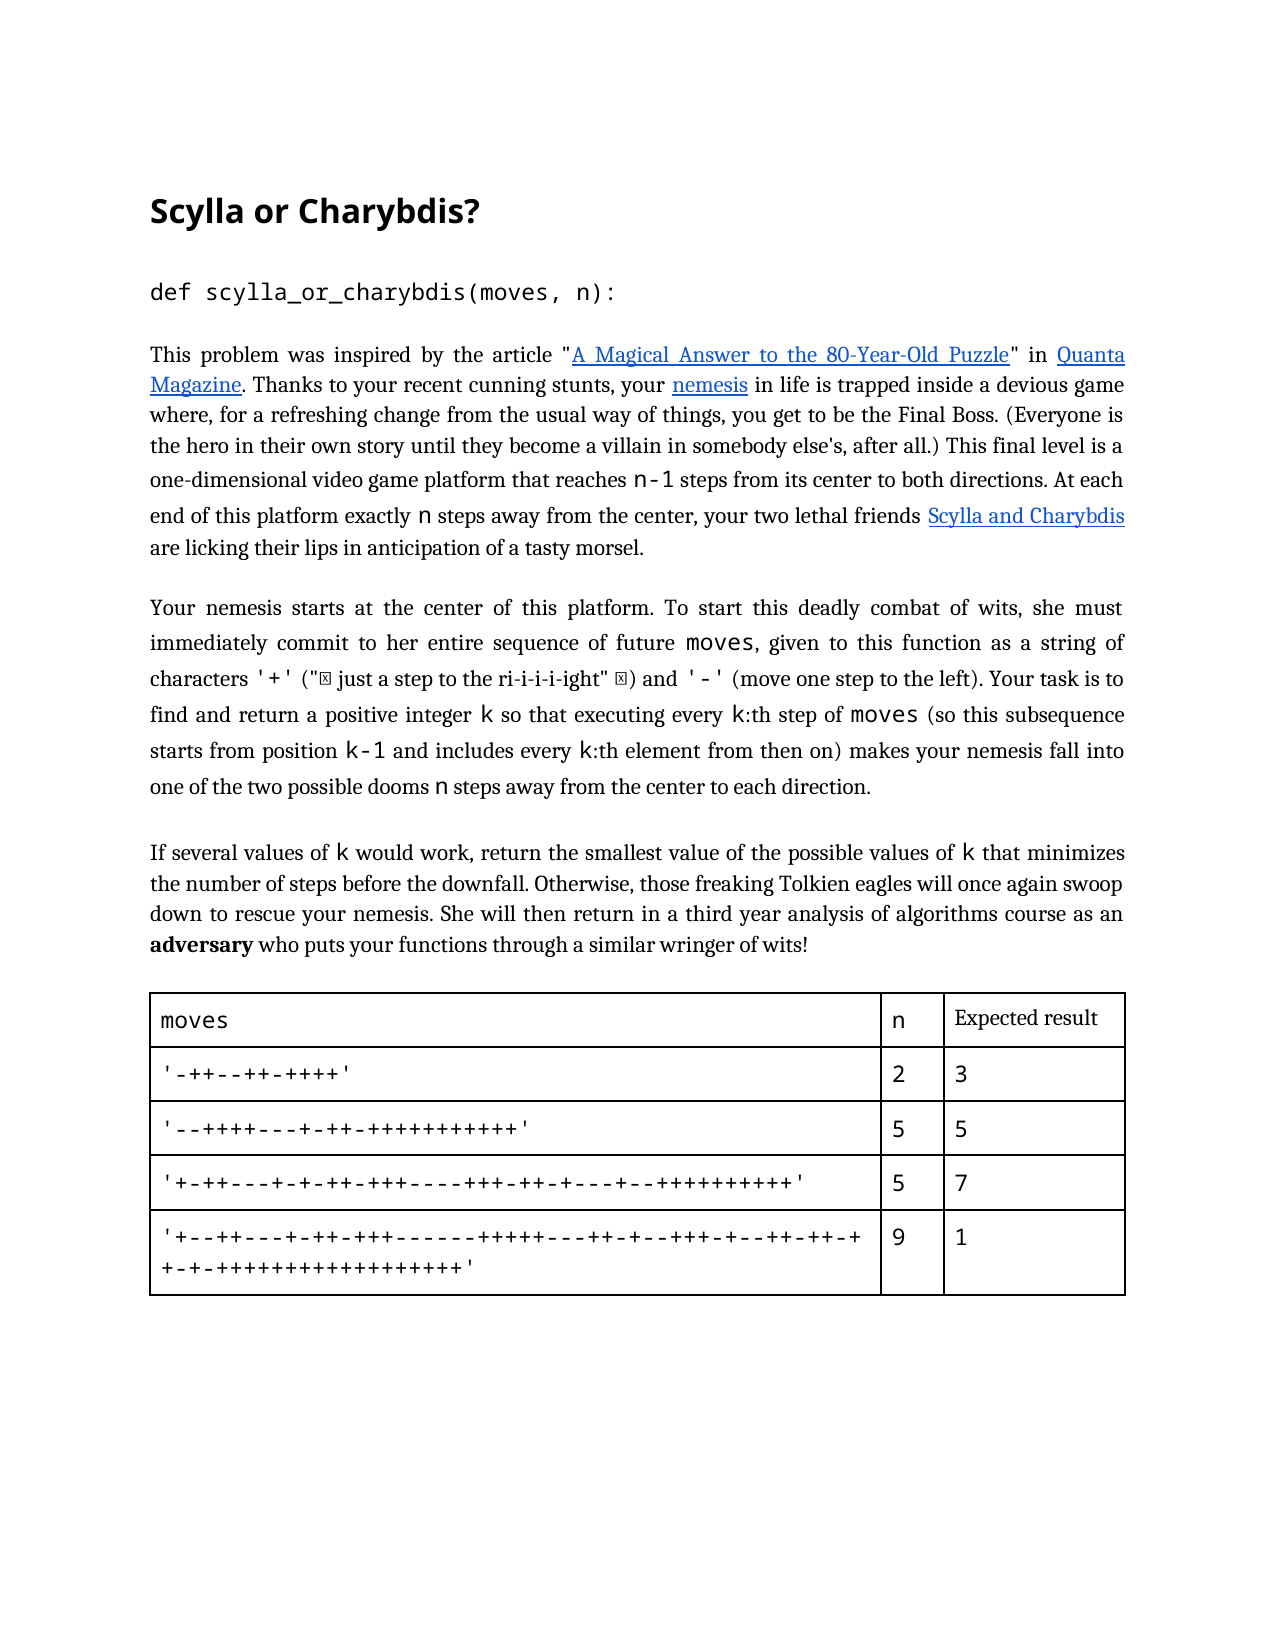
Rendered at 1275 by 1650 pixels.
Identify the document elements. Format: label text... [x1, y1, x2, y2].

table_cell 5 [882, 1102, 943, 1154]
table_cell 7 [945, 1156, 1124, 1208]
text Your nemesis starts at the center of this platform. To start this deadly combat of wits, she must immediately commit to her entire sequence of future moves, given to this function as a string of characters '+' ("🎶 just a step to the ri-i-i-i-ight" 🎶) and '-' (move one step to the left). Your task is to find and return a positive integer k so that executing every k:th step of moves (so this subsequence starts from position k-1 and includes every k:th element from then on) makes your nemesis fall into one of the two possible dooms n steps away from the center to each direction. [150, 595, 1125, 801]
table_cell 5 [882, 1156, 943, 1208]
text This problem was inspired by the article "A Magical Answer to the 80-Year-Old Puzzle" in Quanta Magazine. Thanks to your recent cunning stunts, your nemesis in life is trapped inside a devious game where, for a refreshing change from the usual way of things, you get to be the Final Boss. (Everyone is the hero in their own story until they become a villain in somebody else's, after all.) This final level is a one-dimensional video game platform that reaches n-1 steps from its center to both directions. At each end of this platform exactly n steps away from the center, your two lethal friends Scylla and Charybdis are licking their lips in anticipation of a tasty morsel. [150, 342, 1125, 561]
table_cell 9 [882, 1211, 943, 1294]
text def scylla_or_charybdis(moves, n): [150, 276, 1125, 307]
table_header moves [151, 994, 880, 1046]
text If several values of k would work, return the smallest value of the possible values of k that minimizes the number of steps before the downfall. Otherwise, those freaking Tolkien eagles will once again swoop down to rescue your nemesis. She will then return in a third year analysis of algorithms course as an adversary who puts your functions through a similar wringer of wits! [150, 836, 1125, 958]
table_cell '-++--++-++++' [151, 1048, 880, 1100]
table_cell '--++++---+-++-+++++++++++' [151, 1102, 880, 1154]
table_header Expected result [945, 994, 1124, 1046]
table_cell 3 [945, 1048, 1124, 1100]
table_header n [882, 994, 943, 1046]
table_cell '+-++---+-+-++-+++----+++-++-+---+--++++++++++' [151, 1156, 880, 1208]
table_cell 2 [882, 1048, 943, 1100]
table_cell '+--++---+-++-+++------+++++---++-+--+++-+--++-++-++-+-++++++++++++++++++' [151, 1211, 880, 1294]
subtitle Scylla or Charybdis? [150, 187, 1125, 233]
table_cell 1 [945, 1211, 1124, 1294]
table_cell 5 [945, 1102, 1124, 1154]
